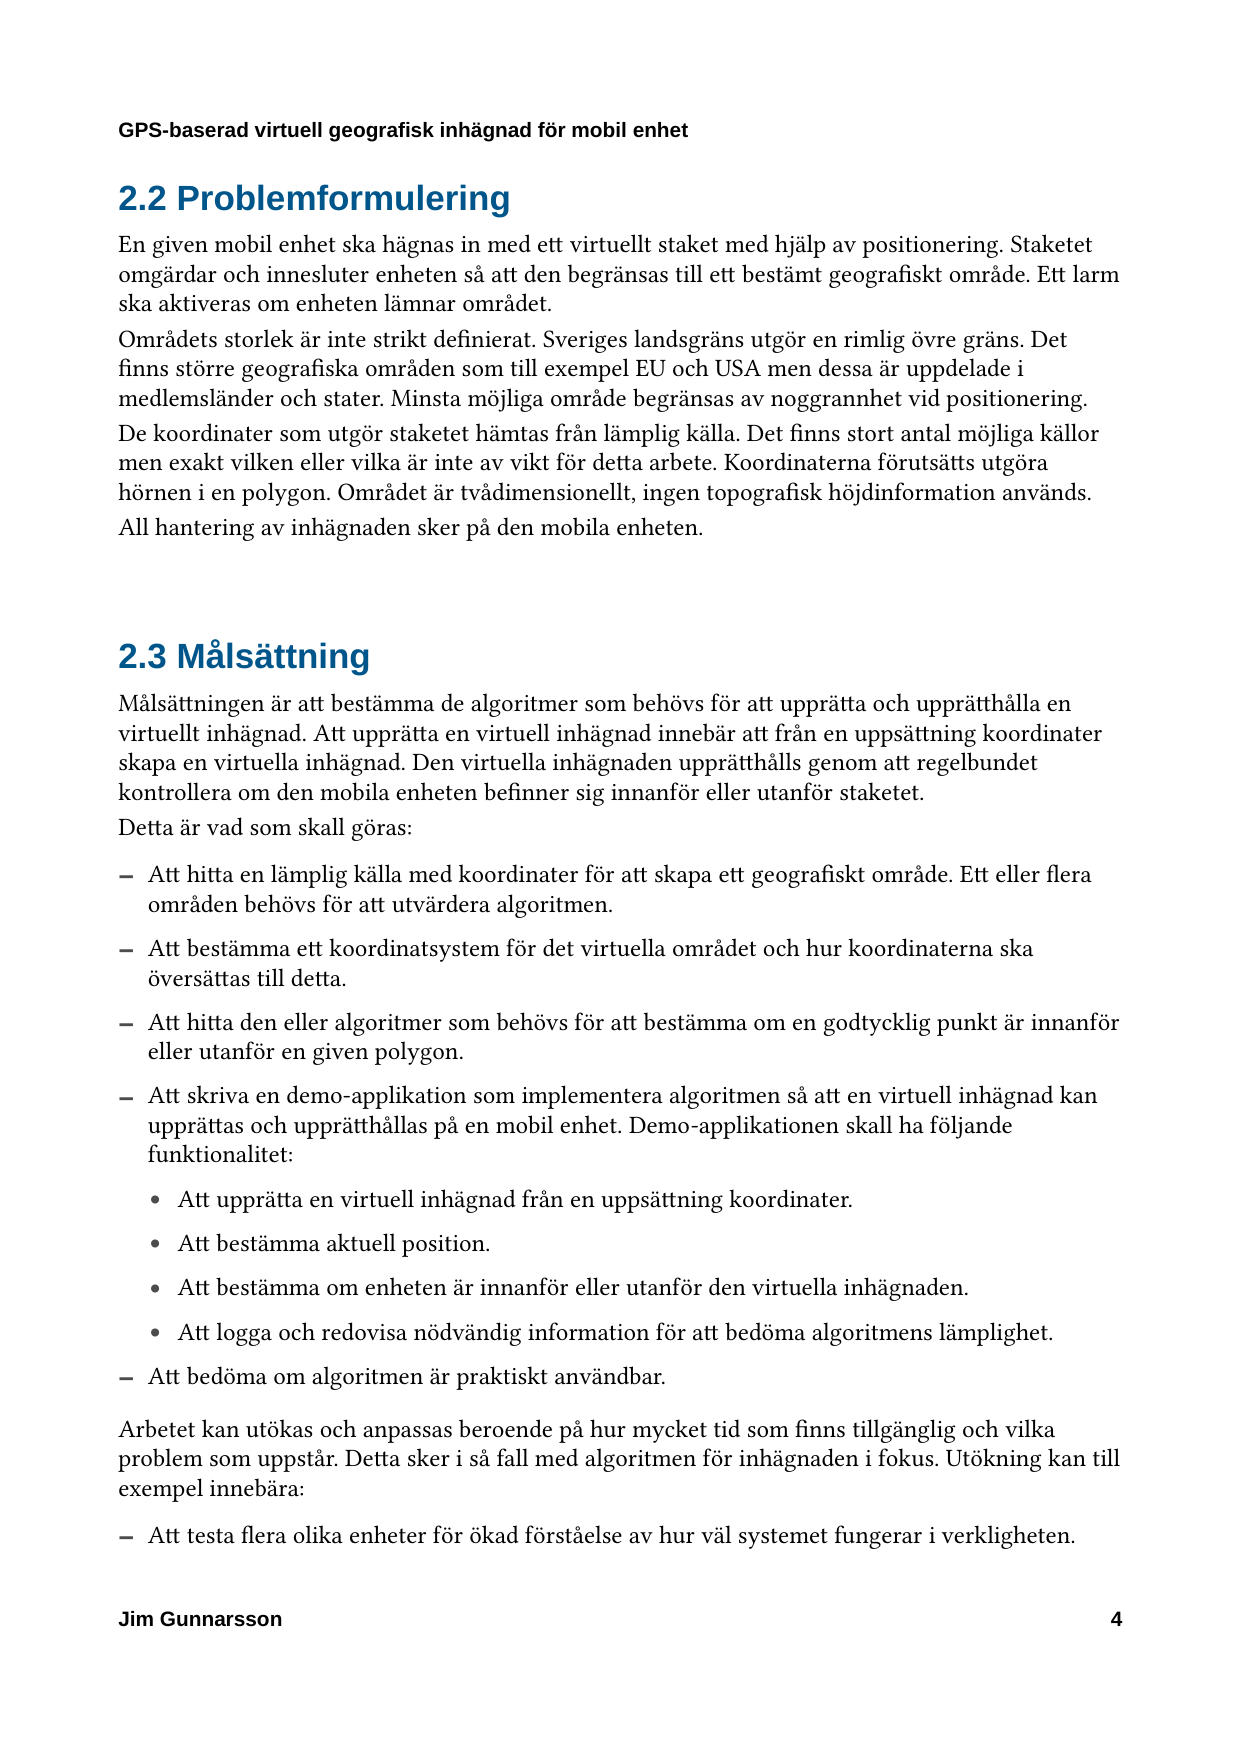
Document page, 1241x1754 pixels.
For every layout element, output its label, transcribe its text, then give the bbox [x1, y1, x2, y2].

list Att logga och redovisa nödvändig information för att bedöma algoritmens lämplighet. [148, 1316, 1122, 1346]
list Att bedöma om algoritmen är praktiskt användbar. [118, 1361, 1122, 1390]
list Att skriva en demo‑applikation som implementera algoritmen så att en virtuell inhägnad kan upprättas och upprätthållas på en mobil enhet. Demo‑applikationen skall ha följande funktionalitet: [118, 1080, 1122, 1169]
list Att hitta en lämplig källa med koordinater för att skapa ett geografiskt område. Ett eller flera områden behövs för att utvärdera algoritmen. [118, 859, 1122, 918]
text De koordinater som utgör staketet hämtas från lämplig källa. Det finns stort antal möjliga källor men exakt vilken eller vilka är inte av vikt för detta arbete. Koordinaterna förutsätts utgöra hörnen i en polygon. Området är tvådimensionellt, ingen topografisk höjdinformation används. [118, 418, 1122, 506]
subtitle Målsättning [118, 636, 1122, 676]
list Att bestämma aktuell position. [148, 1228, 1122, 1257]
text Områdets storlek är inte strikt definierat. Sveriges landsgräns utgör en rimlig övre gräns. Det finns större geografiska områden som till exempel EU och USA men dessa är uppdelade i medlemsländer och stater. Minsta möjliga område begränsas av noggrannhet vid positionering. [118, 323, 1122, 412]
text All hantering av inhägnaden sker på den mobila enheten. [118, 512, 1122, 542]
text Arbetet kan utökas och anpassas beroende på hur mycket tid som finns tillgänglig och vilka problem som uppstår. Detta sker i så fall med algoritmen för inhägnaden i fokus. Utökning kan till exempel innebära: [118, 1414, 1122, 1502]
list Att upprätta en virtuell inhägnad från en uppsättning koordinater. [148, 1184, 1122, 1213]
list Att bestämma ett koordinatsystem för det virtuella området och hur koordinaterna ska översättas till detta. [118, 933, 1122, 992]
list Att testa flera olika enheter för ökad förståelse av hur väl systemet fungerar i verkligheten. [118, 1520, 1122, 1549]
list Att bestämma om enheten är innanför eller utanför den virtuella inhägnaden. [148, 1272, 1122, 1302]
subtitle Problemformulering [118, 177, 1122, 217]
text Detta är vad som skall göras: [118, 812, 1122, 841]
list Att hitta den eller algoritmer som behövs för att bestämma om en godtycklig punkt är innanför eller utanför en given polygon. [118, 1007, 1122, 1066]
text Målsättningen är att bestämma de algoritmer som behövs för att upprätta och upprätthålla en virtuellt inhägnad. Att upprätta en virtuell inhägnad innebär att från en uppsättning koordinater skapa en virtuella inhägnad. Den virtuella inhägnaden upprätthålls genom att regelbundet kontrollera om den mobila enheten befinner sig innanför eller utanför staketet. [118, 688, 1122, 806]
text En given mobil enhet ska hägnas in med ett virtuellt staket med hjälp av positionering. Staketet omgärdar och innesluter enheten så att den begränsas till ett bestämt geografiskt område. Ett larm ska aktiveras om enheten lämnar området. [118, 229, 1122, 317]
